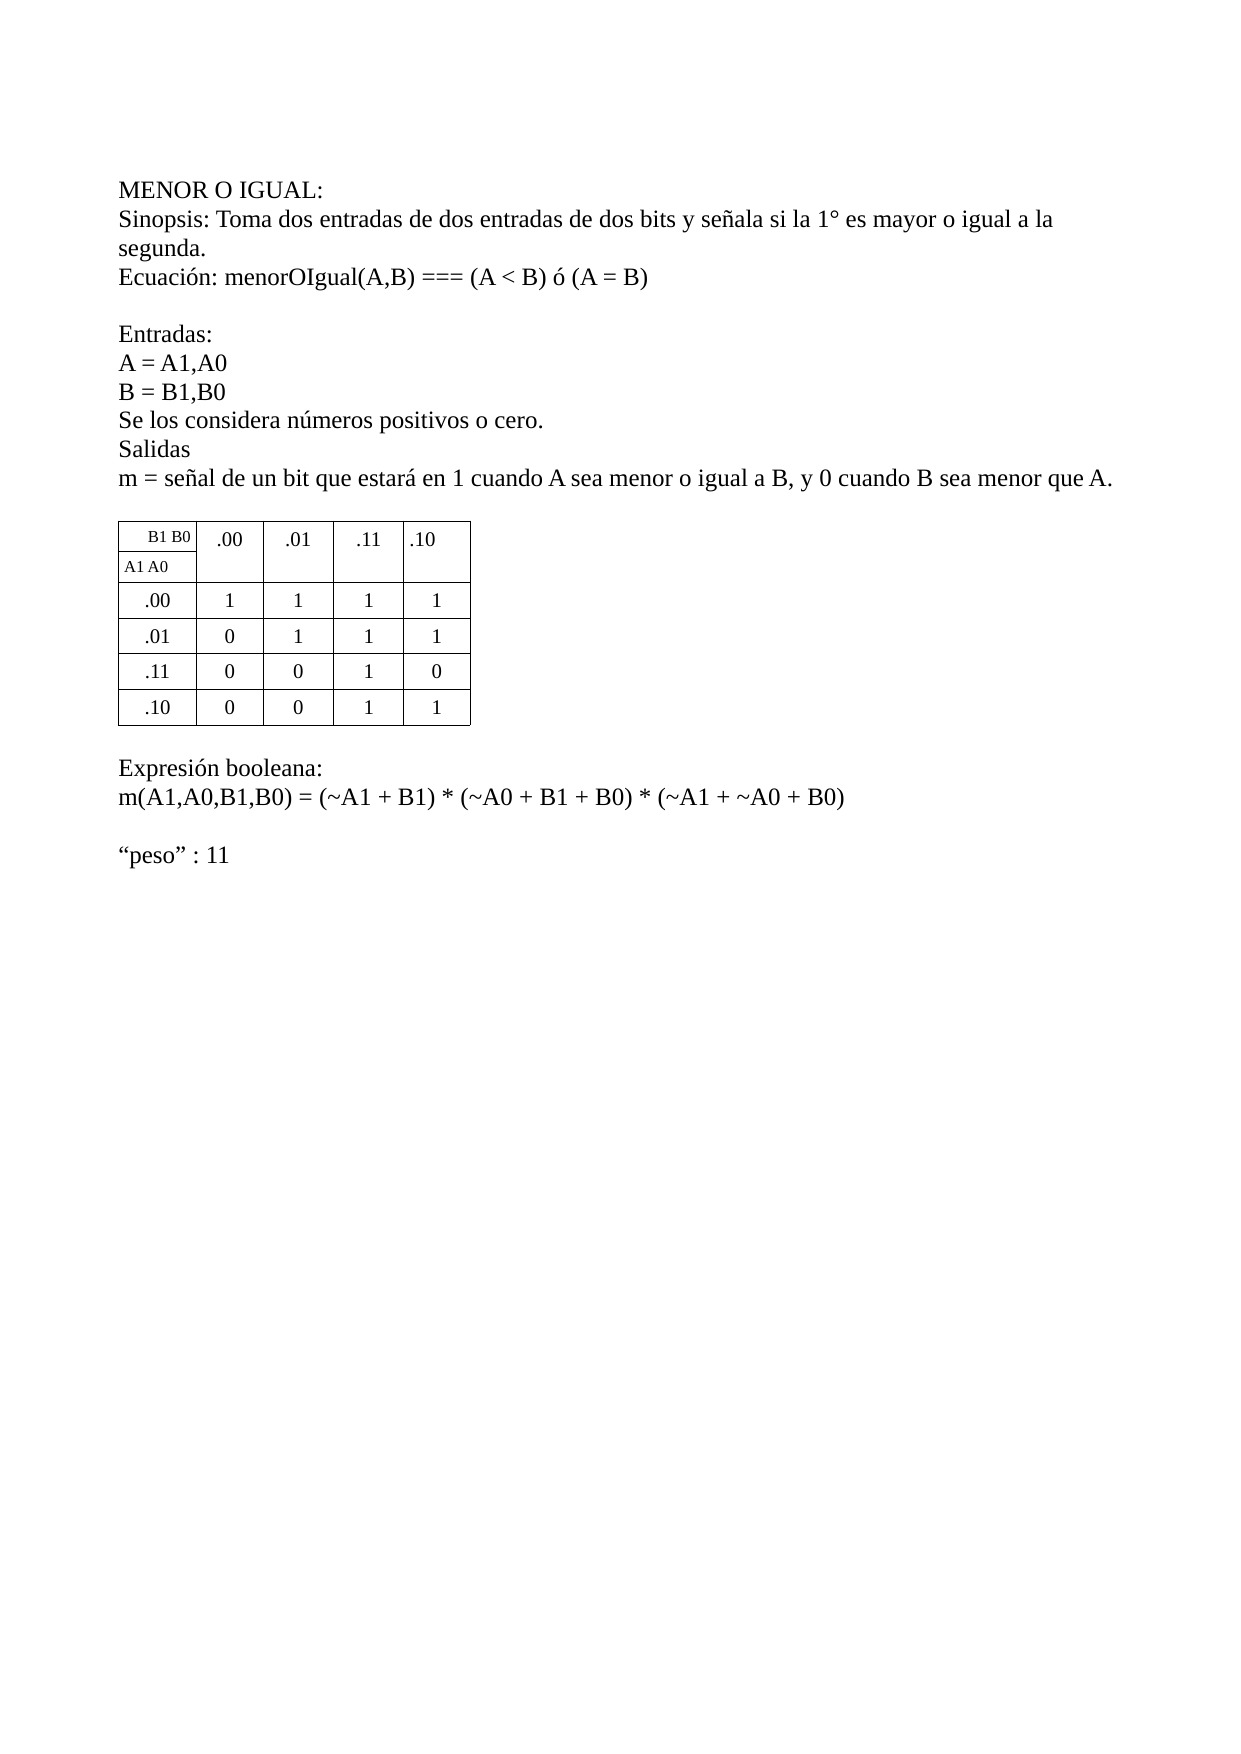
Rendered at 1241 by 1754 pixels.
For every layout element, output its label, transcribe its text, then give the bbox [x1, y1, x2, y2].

table_cell .11 [119, 654, 196, 689]
table_cell 1 [197, 583, 263, 618]
text Ecuación: menorOIgual(A,B) === (A < B) ó (A = B) [118, 262, 1122, 291]
table_cell 1 [334, 619, 403, 653]
table_cell 1 [264, 619, 333, 653]
table_cell A1 A0 [119, 552, 196, 582]
table_header .00 [197, 522, 263, 582]
table_cell 0 [197, 654, 263, 689]
table_cell .10 [119, 690, 196, 724]
table_cell 0 [404, 654, 470, 689]
table_cell 0 [264, 690, 333, 724]
text MENOR O IGUAL: [118, 176, 1122, 204]
text Sinopsis: Toma dos entradas de dos entradas de dos bits y señala si la 1° es mayor o igual a la segunda. [118, 204, 1122, 262]
table_cell 0 [264, 654, 333, 689]
text “peso” : 11 [118, 840, 1122, 868]
table_header .01 [264, 522, 333, 582]
table_header B1 B0 [119, 522, 196, 551]
table_cell 1 [404, 583, 470, 618]
table_header .11 [334, 522, 403, 582]
text A = A1,A0 [118, 348, 1122, 377]
table_cell .00 [119, 583, 196, 618]
table_header .10 [404, 522, 470, 582]
text Salidas [118, 434, 1122, 463]
text Entradas: [118, 319, 1122, 348]
table_cell 1 [334, 654, 403, 689]
table_cell 1 [334, 583, 403, 618]
table_cell 1 [264, 583, 333, 618]
table_cell 1 [404, 690, 470, 724]
text B = B1,B0 [118, 377, 1122, 406]
text m(A1,A0,B1,B0) = (~A1 + B1) * (~A0 + B1 + B0) * (~A1 + ~A0 + B0) [118, 782, 1122, 811]
table_cell 1 [404, 619, 470, 653]
table_cell .01 [119, 619, 196, 653]
text Expresión booleana: [118, 753, 1122, 782]
text Se los considera números positivos o cero. [118, 406, 1122, 434]
text m = señal de un bit que estará en 1 cuando A sea menor o igual a B, y 0 cuando B sea menor que A. [118, 463, 1122, 492]
table_cell 1 [334, 690, 403, 724]
table_cell 0 [197, 619, 263, 653]
table_cell 0 [197, 690, 263, 724]
